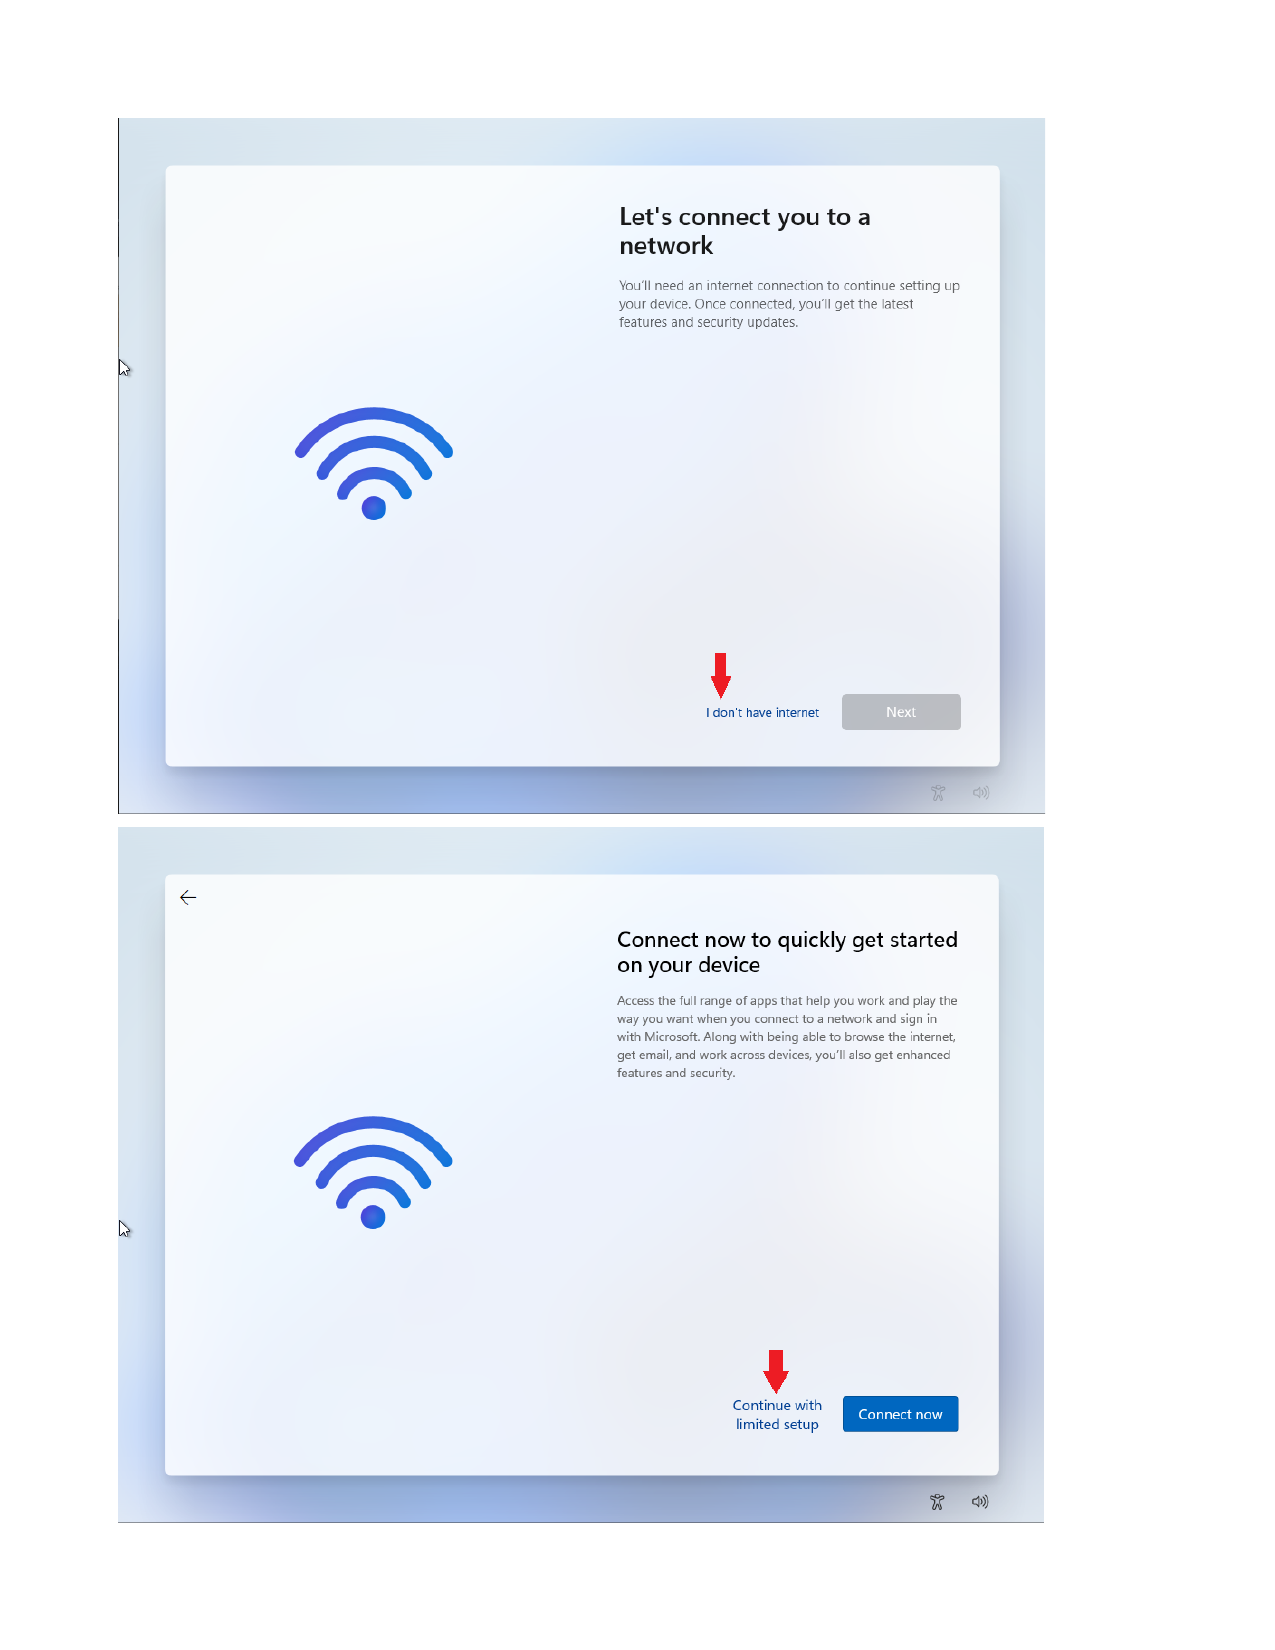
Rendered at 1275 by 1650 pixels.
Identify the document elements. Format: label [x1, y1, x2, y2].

picture [118, 827, 1044, 1523]
picture [118, 118, 1046, 814]
